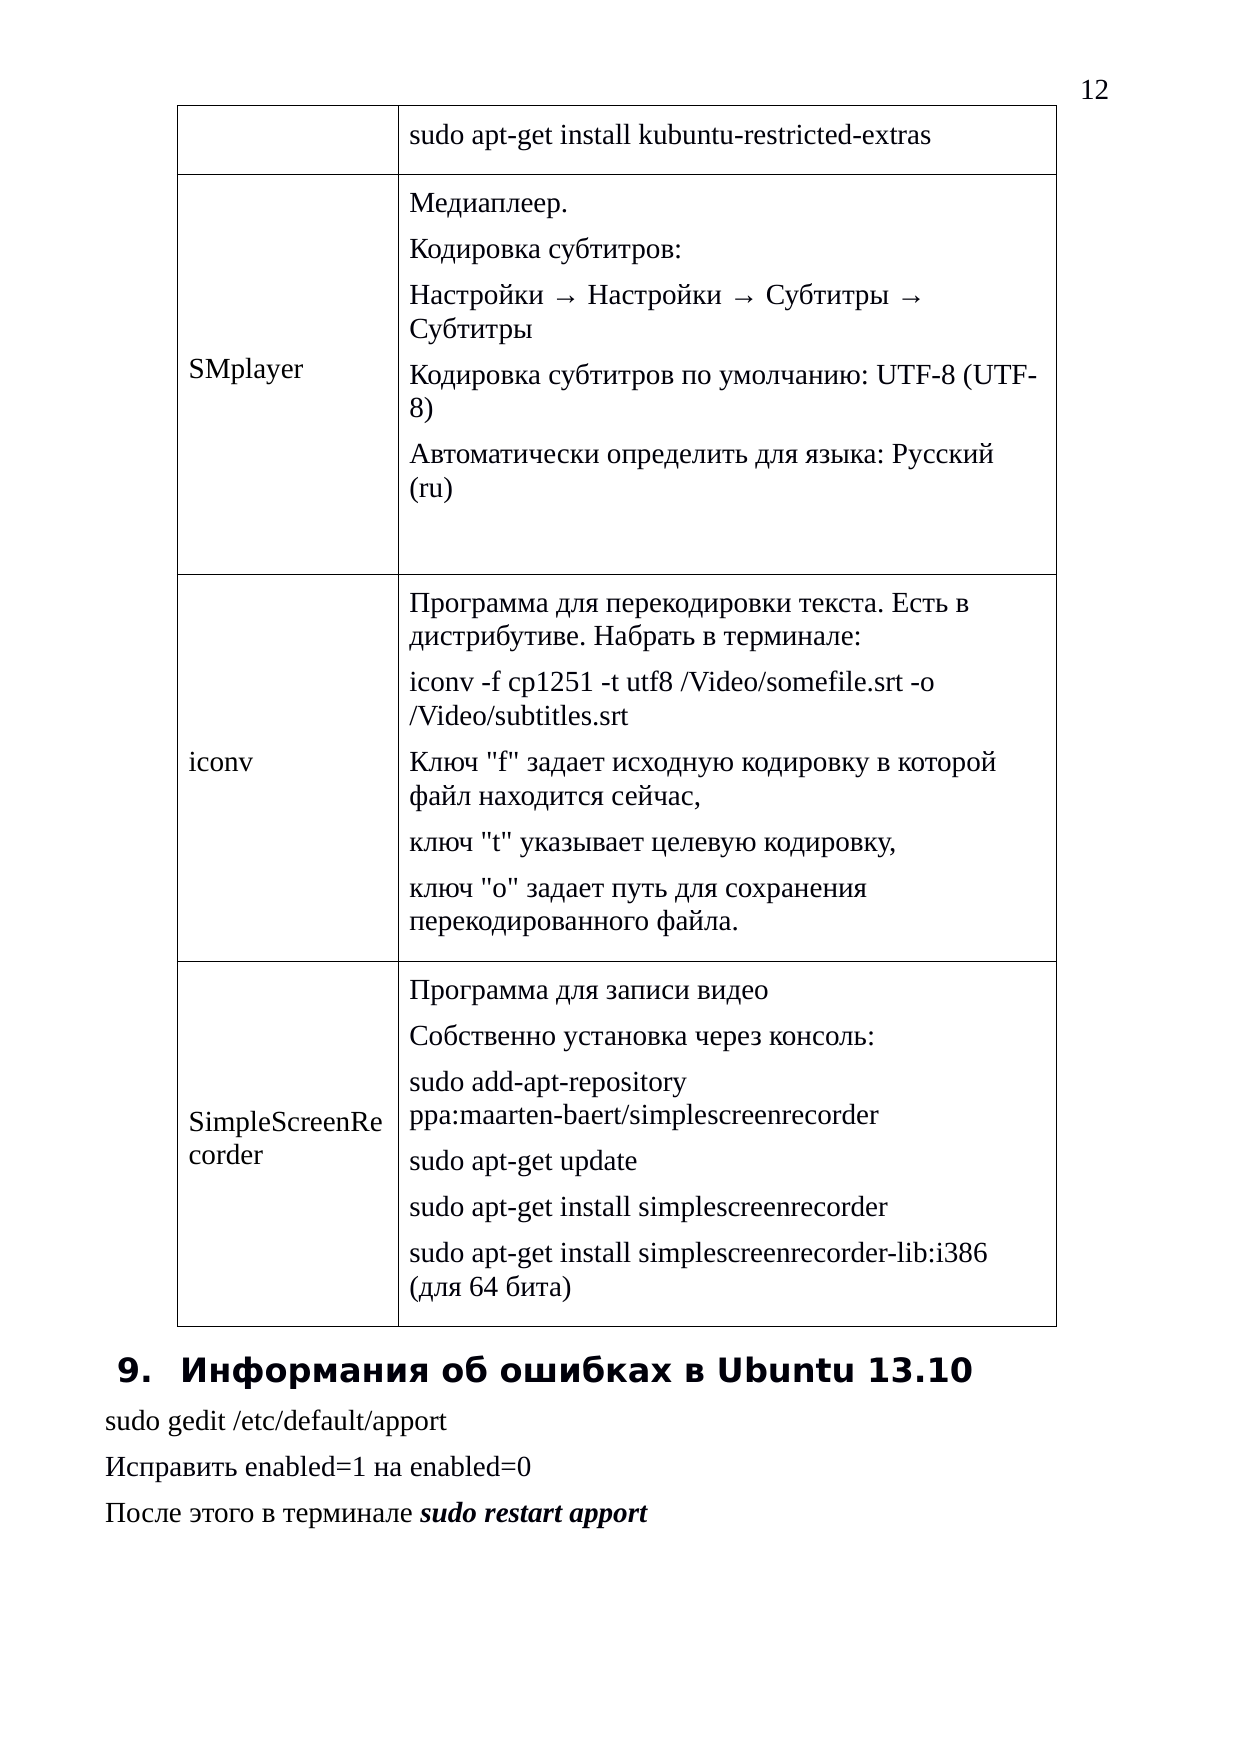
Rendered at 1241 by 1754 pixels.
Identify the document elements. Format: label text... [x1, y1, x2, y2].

text Исправить enabled=1 на enabled=0 [105, 1449, 1123, 1483]
table_cell SMplayer [178, 175, 398, 573]
table_cell Программа для перекодировки текста. Есть в дистрибутиве. Набрать в терминале: iconv -f cp1251 -t utf8 /Video/somefile.srt -o /Video/subtitles.srt Ключ "f" задает исходную кодировку в которой файл находится сейчас, ключ "t" указывает целевую кодировку, ключ "o" задает путь для сохранения перекодированного файла. [399, 575, 1056, 961]
text sudo gedit /etc/default/apport [105, 1403, 1123, 1437]
table_cell Программа для записи видео Собственно установка через консоль: sudo add-apt-repository ppa:maarten-baert/simplescreenrecorder sudo apt-get update sudo apt-get install simplescreenrecorder sudo apt-get install simplescreenrecorder-lib:i386 (для 64 бита) [399, 962, 1056, 1326]
table_cell Медиаплеер. Кодировка субтитров: Настройки → Настройки → Субтитры → Субтитры Кодировка субтитров по умолчанию: UTF-8 (UTF-8) Автоматически определить для языка: Русский (ru) [399, 175, 1056, 573]
table_cell [178, 106, 398, 174]
subtitle Информания об ошибках в Ubuntu 13.10 [105, 1352, 1123, 1391]
text После этого в терминале sudo restart apport [105, 1495, 1123, 1529]
table_cell sudo apt-get install kubuntu-restricted-extras [399, 106, 1056, 174]
table_cell SimpleScreenRecorder [178, 962, 398, 1326]
table_cell iconv [178, 575, 398, 961]
